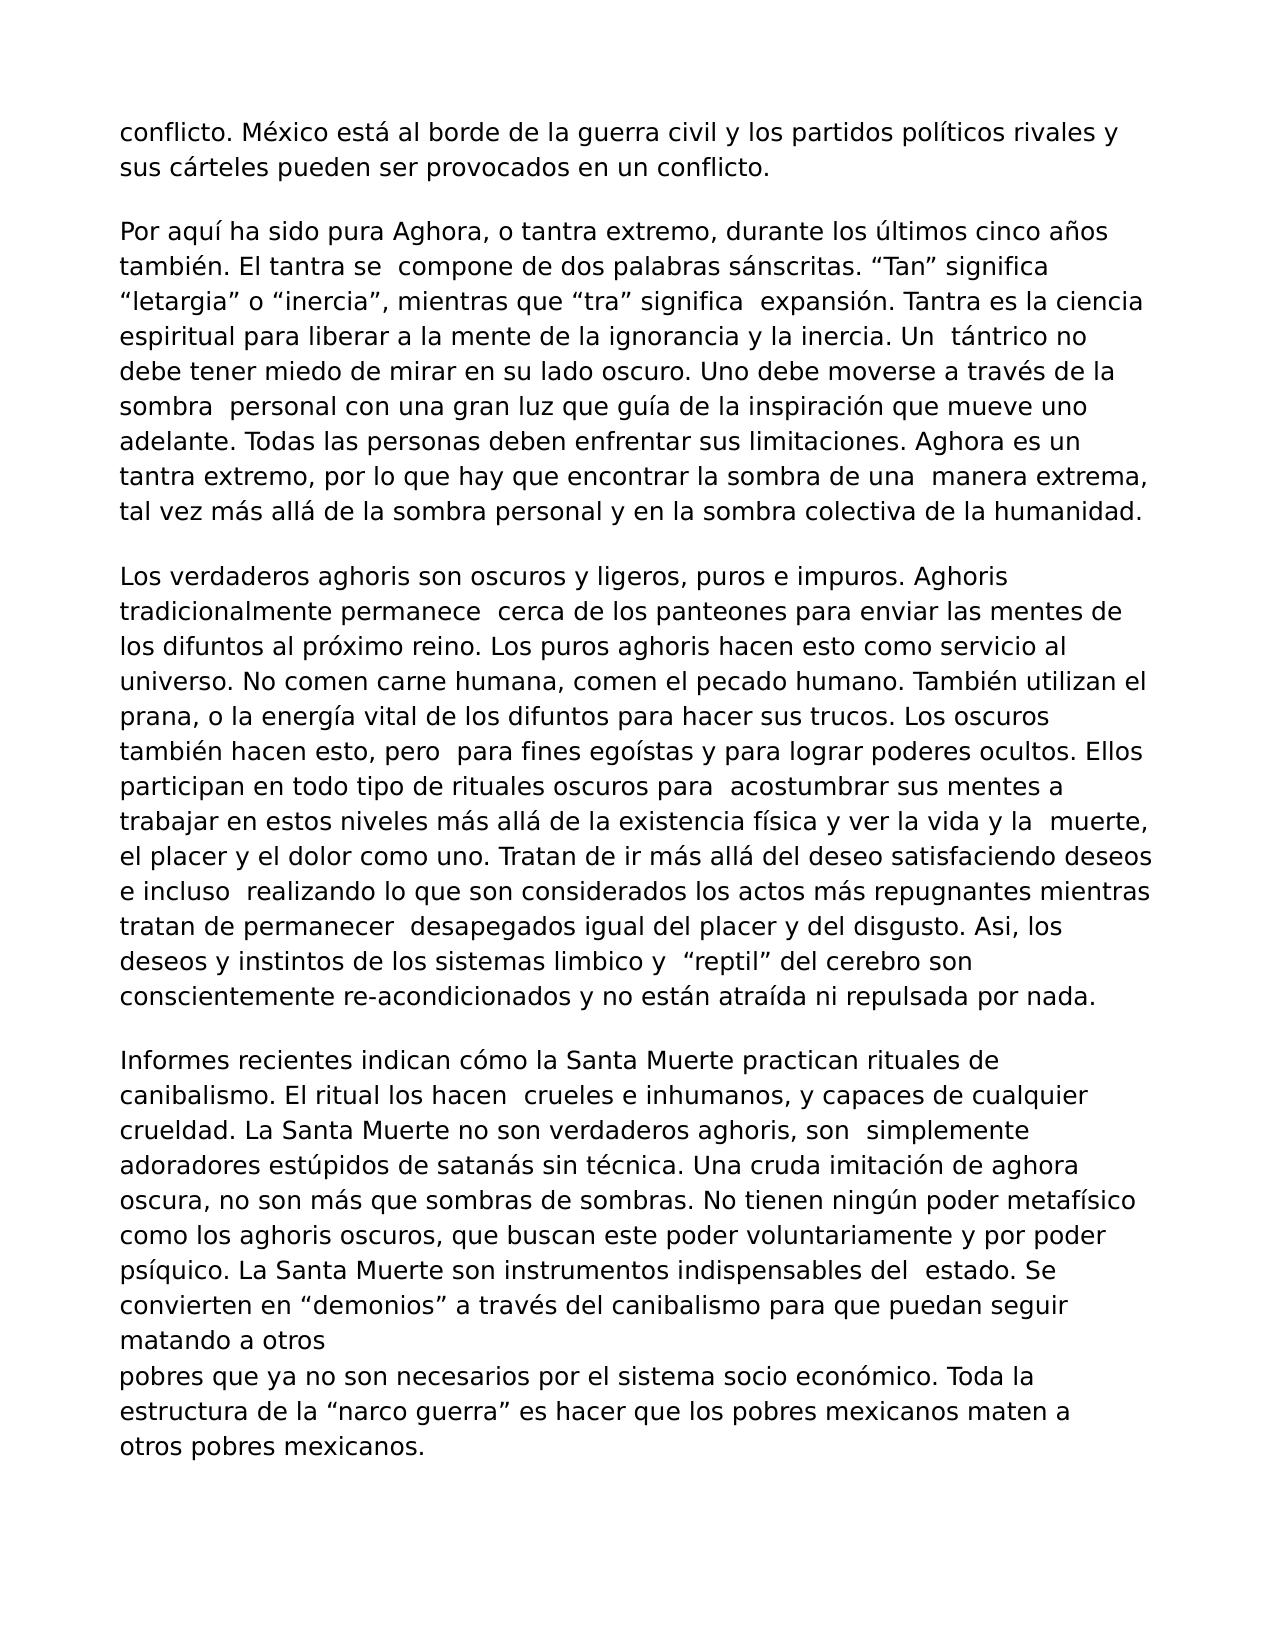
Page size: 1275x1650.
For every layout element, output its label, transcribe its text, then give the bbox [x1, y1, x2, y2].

text conflicto. México está al borde de la guerra civil y los partidos políticos rivales y sus cárteles pueden ser provocados en un conflicto. [119, 118, 1156, 182]
text pobres que ya no son necesarios por el sistema socio económico. Toda la estructura de la “narco guerra” es hacer que los pobres mexicanos maten a otros pobres mexicanos. [119, 1362, 1085, 1461]
text Los verdaderos aghoris son oscuros y ligeros, puros e impuros. Aghoris tradicionalmente permanece cerca de los panteones para enviar las mentes de los difuntos al próximo reino. Los puros aghoris hacen esto como servicio al universo. No comen carne humana, comen el pecado humano. También utilizan el prana, o la energía vital de los difuntos para hacer sus trucos. Los oscuros también hacen esto, pero para fines egoístas y para lograr poderes ocultos. Ellos participan en todo tipo de rituales oscuros para acostumbrar sus mentes a trabajar en estos niveles más allá de la existencia física y ver la vida y la muerte, el placer y el dolor como uno. Tratan de ir más allá del deseo satisfaciendo deseos e incluso realizando lo que son considerados los actos más repugnantes mientras tratan de permanecer desapegados igual del placer y del disgusto. Asi, los deseos y instintos de los sistemas limbico y “reptil” del cerebro son conscientemente re-acondicionados y no están atraída ni repulsada por nada. [119, 562, 1156, 1011]
text Por aquí ha sido pura Aghora, o tantra extremo, durante los últimos cinco años también. El tantra se compone de dos palabras sánscritas. “Tan” significa “letargia” o “inercia”, mientras que “tra” significa expansión. Tantra es la ciencia espiritual para liberar a la mente de la ignorancia y la inercia. Un tántrico no debe tener miedo de mirar en su lado oscuro. Uno debe moverse a través de la sombra personal con una gran luz que guía de la inspiración que mueve uno adelante. Todas las personas deben enfrentar sus limitaciones. Aghora es un tantra extremo, por lo que hay que encontrar la sombra de una manera extrema, tal vez más allá de la sombra personal y en la sombra colectiva de la humanidad. [119, 217, 1152, 527]
text Informes recientes indican cómo la Santa Muerte practican rituales de canibalismo. El ritual los hacen crueles e inhumanos, y capaces de cualquier crueldad. La Santa Muerte no son verdaderos aghoris, son simplemente adoradores estúpidos de satanás sin técnica. Una cruda imitación de aghora oscura, no son más que sombras de sombras. No tienen ningún poder metafísico como los aghoris oscuros, que buscan este poder voluntariamente y por poder psíquico. La Santa Muerte son instrumentos indispensables del estado. Se convierten en “demonios” a través del canibalismo para que puedan seguir matando a otros [119, 1046, 1154, 1355]
